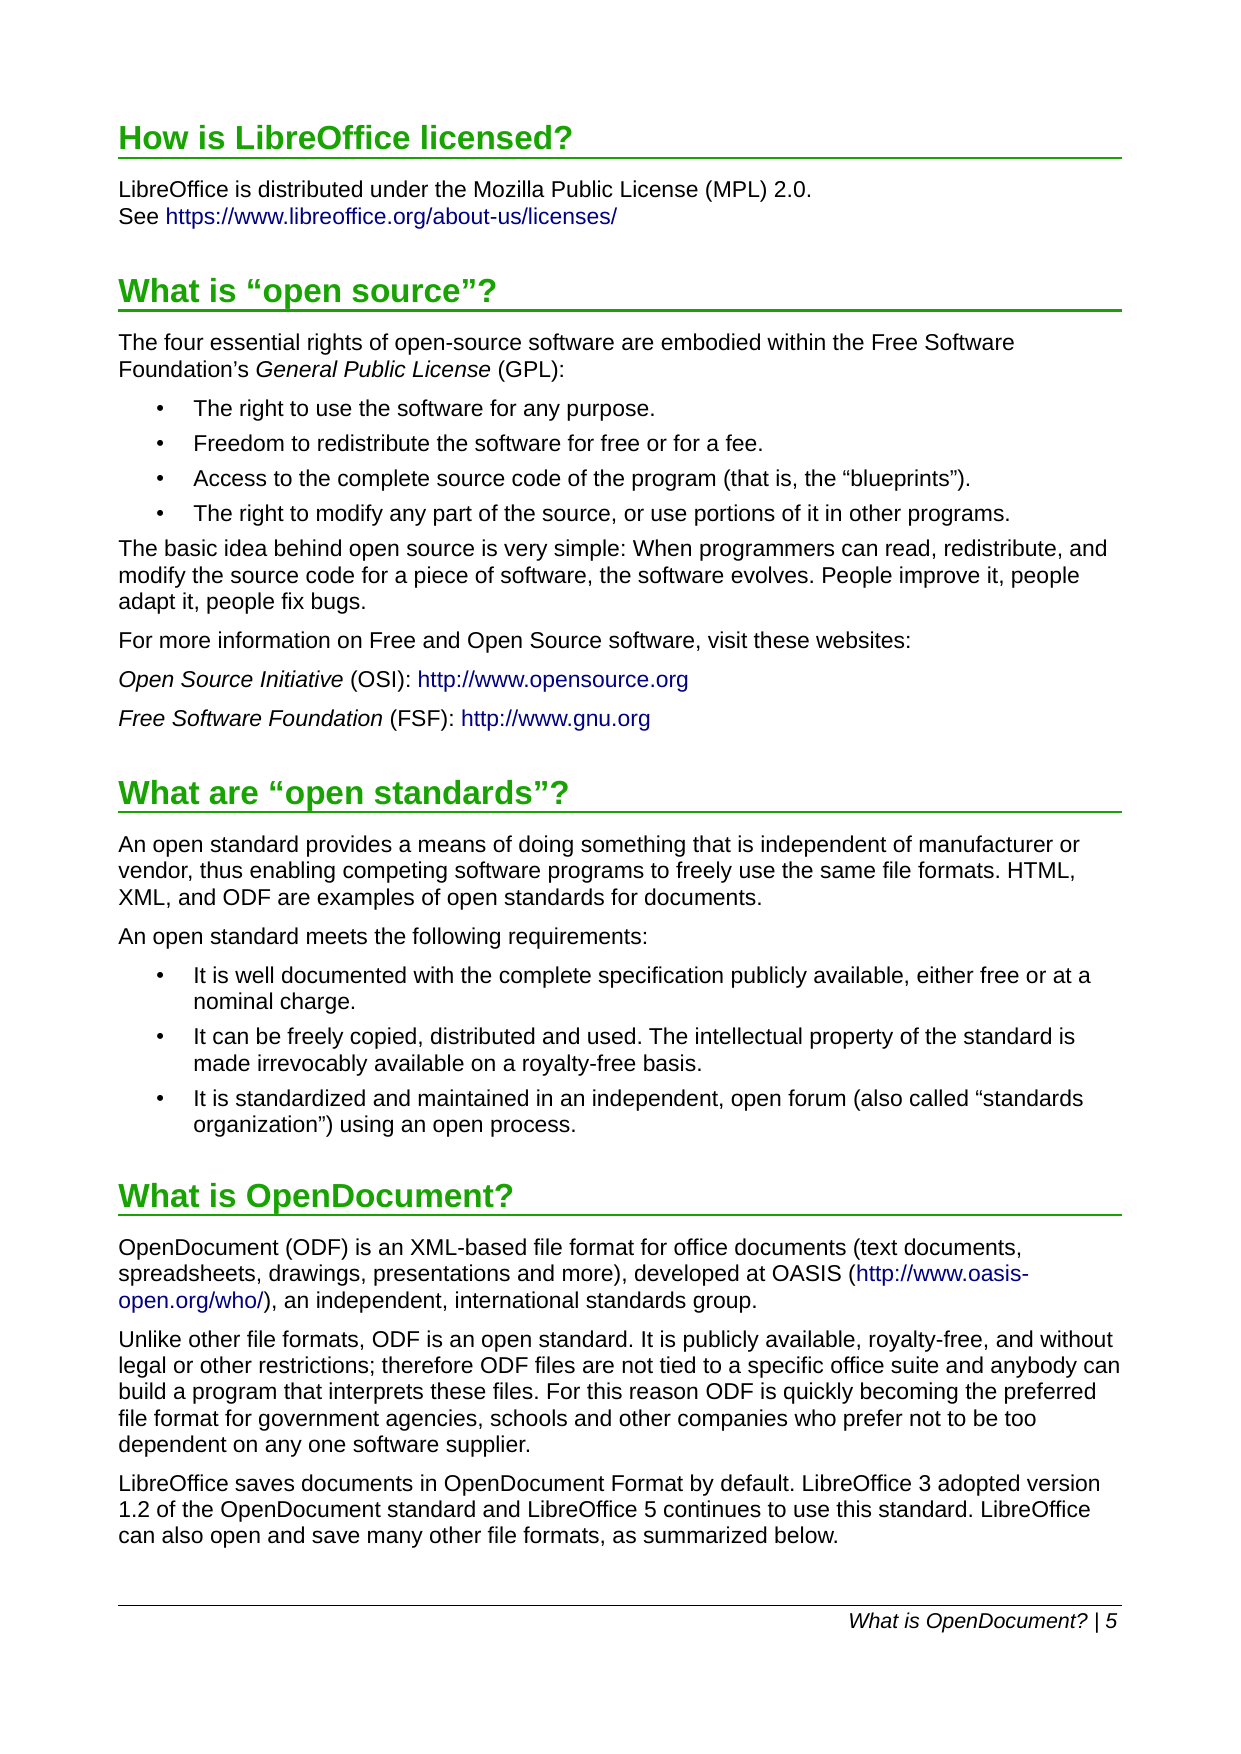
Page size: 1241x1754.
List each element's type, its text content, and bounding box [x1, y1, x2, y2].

list The right to use the software for any purpose. [156, 394, 1122, 421]
subtitle What is OpenDocument? [118, 1176, 1122, 1214]
list It is standardized and maintained in an independent, open forum (also called “standards organization”) using an open process. [156, 1085, 1122, 1137]
text An open standard provides a means of doing something that is independent of manufacturer or vendor, thus enabling competing software programs to freely use the same file formats. HTML, XML, and ODF are examples of open standards for documents. [118, 831, 1122, 910]
text Free Software Foundation (FSF): http://www.gnu.org [118, 704, 1122, 731]
list It can be freely copied, distributed and used. The intellectual property of the standard is made irrevocably available on a royalty-free basis. [156, 1023, 1122, 1076]
list Access to the complete source code of the program (that is, the “blueprints”). [156, 465, 1122, 491]
text OpenDocument (ODF) is an XML-based file format for office documents (text documents, spreadsheets, drawings, presentations and more), developed at OASIS (http://www.oasis-open.org/who/), an independent, international standards group. [118, 1234, 1122, 1313]
subtitle What is “open source”? [118, 271, 1122, 309]
subtitle What are “open standards”? [118, 773, 1122, 811]
text The basic idea behind open source is very simple: When programmers can read, redistribute, and modify the source code for a piece of software, the software evolves. People improve it, people adapt it, people fix bugs. [118, 535, 1122, 614]
list The four essential rights of open-source software are embodied within the Free Software Foundation’s General Public License (GPL): [118, 329, 1122, 382]
list An open standard meets the following requirements: [118, 923, 1122, 949]
text Unlike other file formats, ODF is an open standard. It is publicly available, royalty-free, and without legal or other restrictions; therefore ODF files are not tied to a specific office suite and anybody can build a program that interprets these files. For this reason ODF is quickly becoming the preferred file format for government agencies, schools and other companies who prefer not to be too dependent on any one software supplier. [118, 1326, 1122, 1457]
text LibreOffice is distributed under the Mozilla Public License (MPL) 2.0. See https://www.libreoffice.org/about-us/licenses/ [118, 176, 1122, 229]
subtitle How is LibreOffice licensed? [118, 118, 1122, 157]
list Freedom to redistribute the software for free or for a fee. [156, 430, 1122, 456]
text LibreOffice saves documents in OpenDocument Format by default. LibreOffice 3 adopted version 1.2 of the OpenDocument standard and LibreOffice 5 continues to use this standard. LibreOffice can also open and save many other file formats, as summarized below. [118, 1470, 1122, 1549]
list It is well documented with the complete specification publicly available, either free or at a nominal charge. [156, 962, 1122, 1014]
text Open Source Initiative (OSI): http://www.opensource.org [118, 666, 1122, 692]
text For more information on Free and Open Source software, visit these websites: [118, 627, 1122, 653]
list The right to modify any part of the source, or use portions of it in other programs. [156, 500, 1122, 526]
